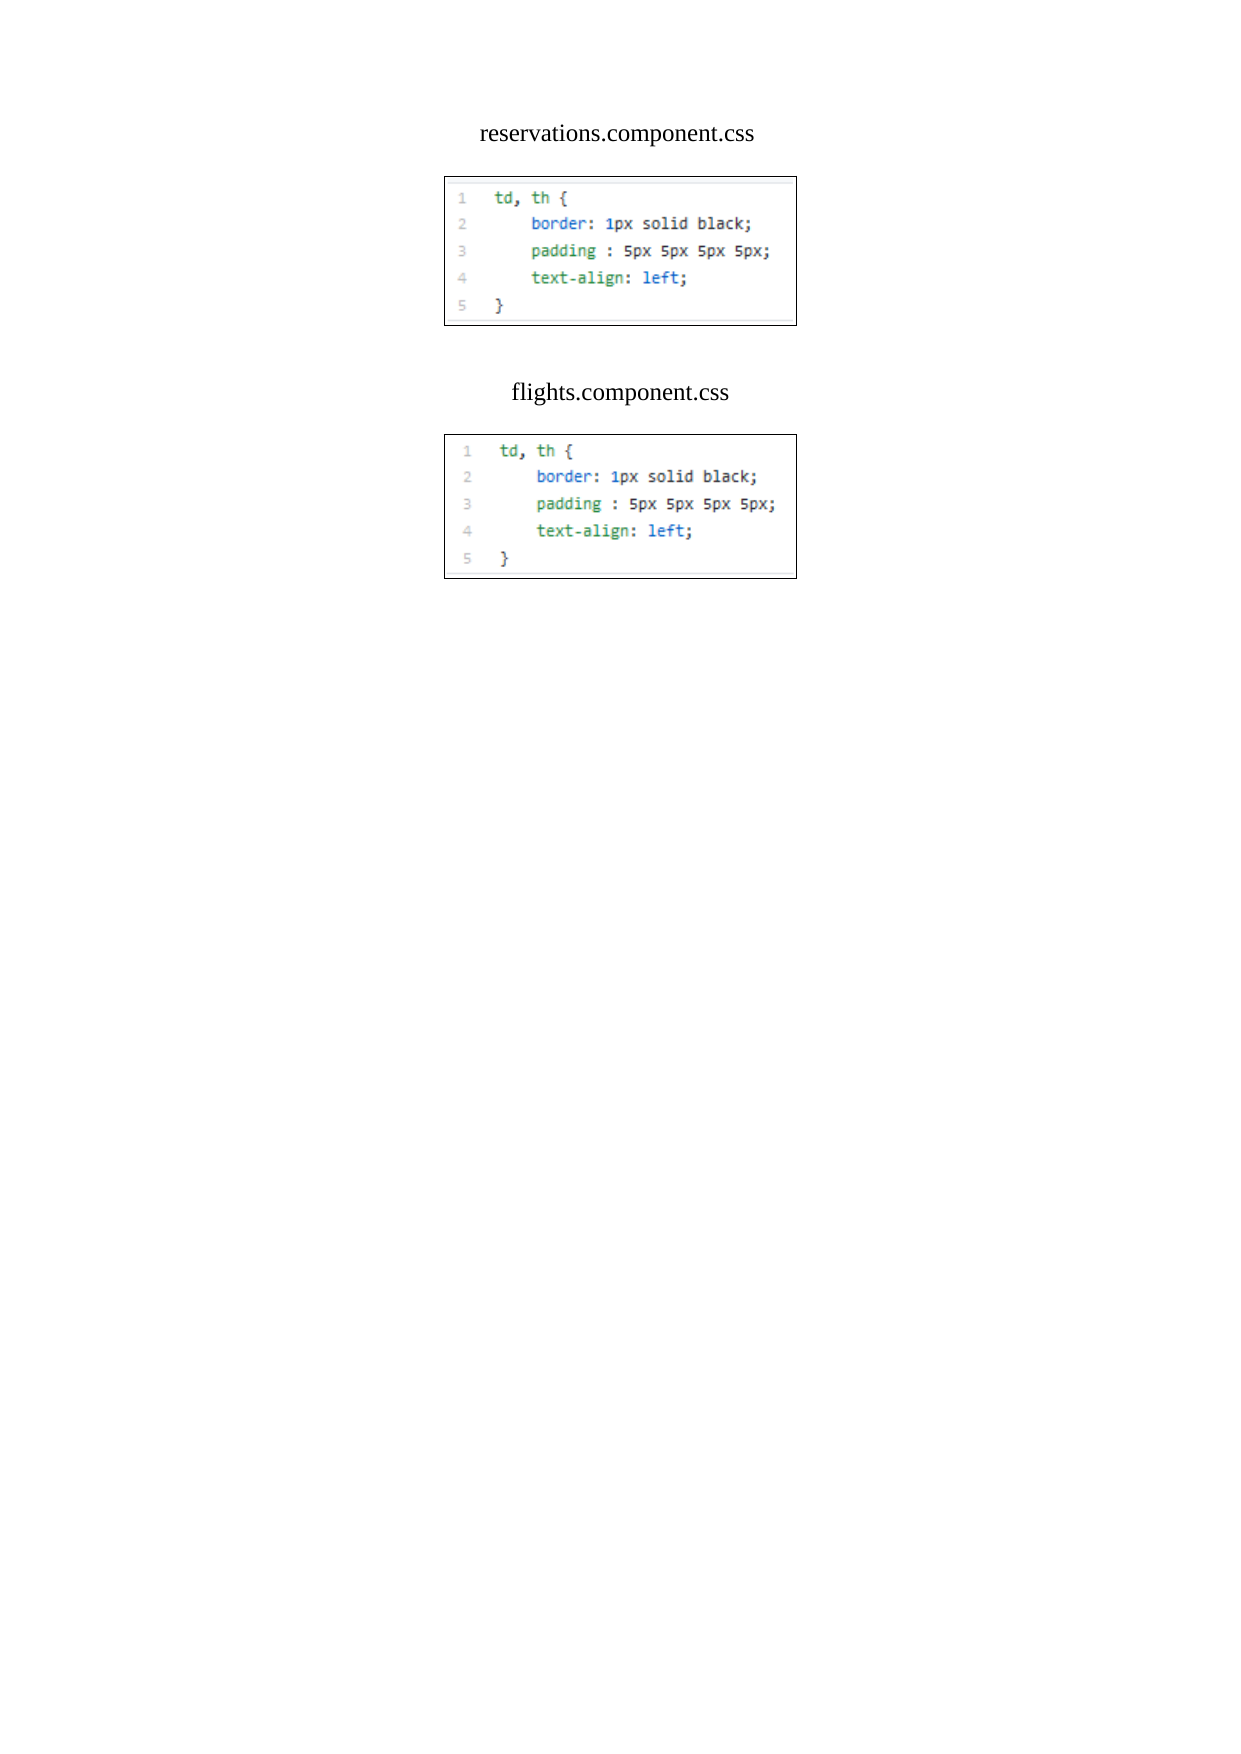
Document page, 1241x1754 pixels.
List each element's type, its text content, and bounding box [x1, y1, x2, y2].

picture [446, 437, 794, 576]
text flights.component.css [118, 377, 1122, 406]
picture [447, 178, 793, 323]
text reservations.component.css [118, 118, 1122, 147]
